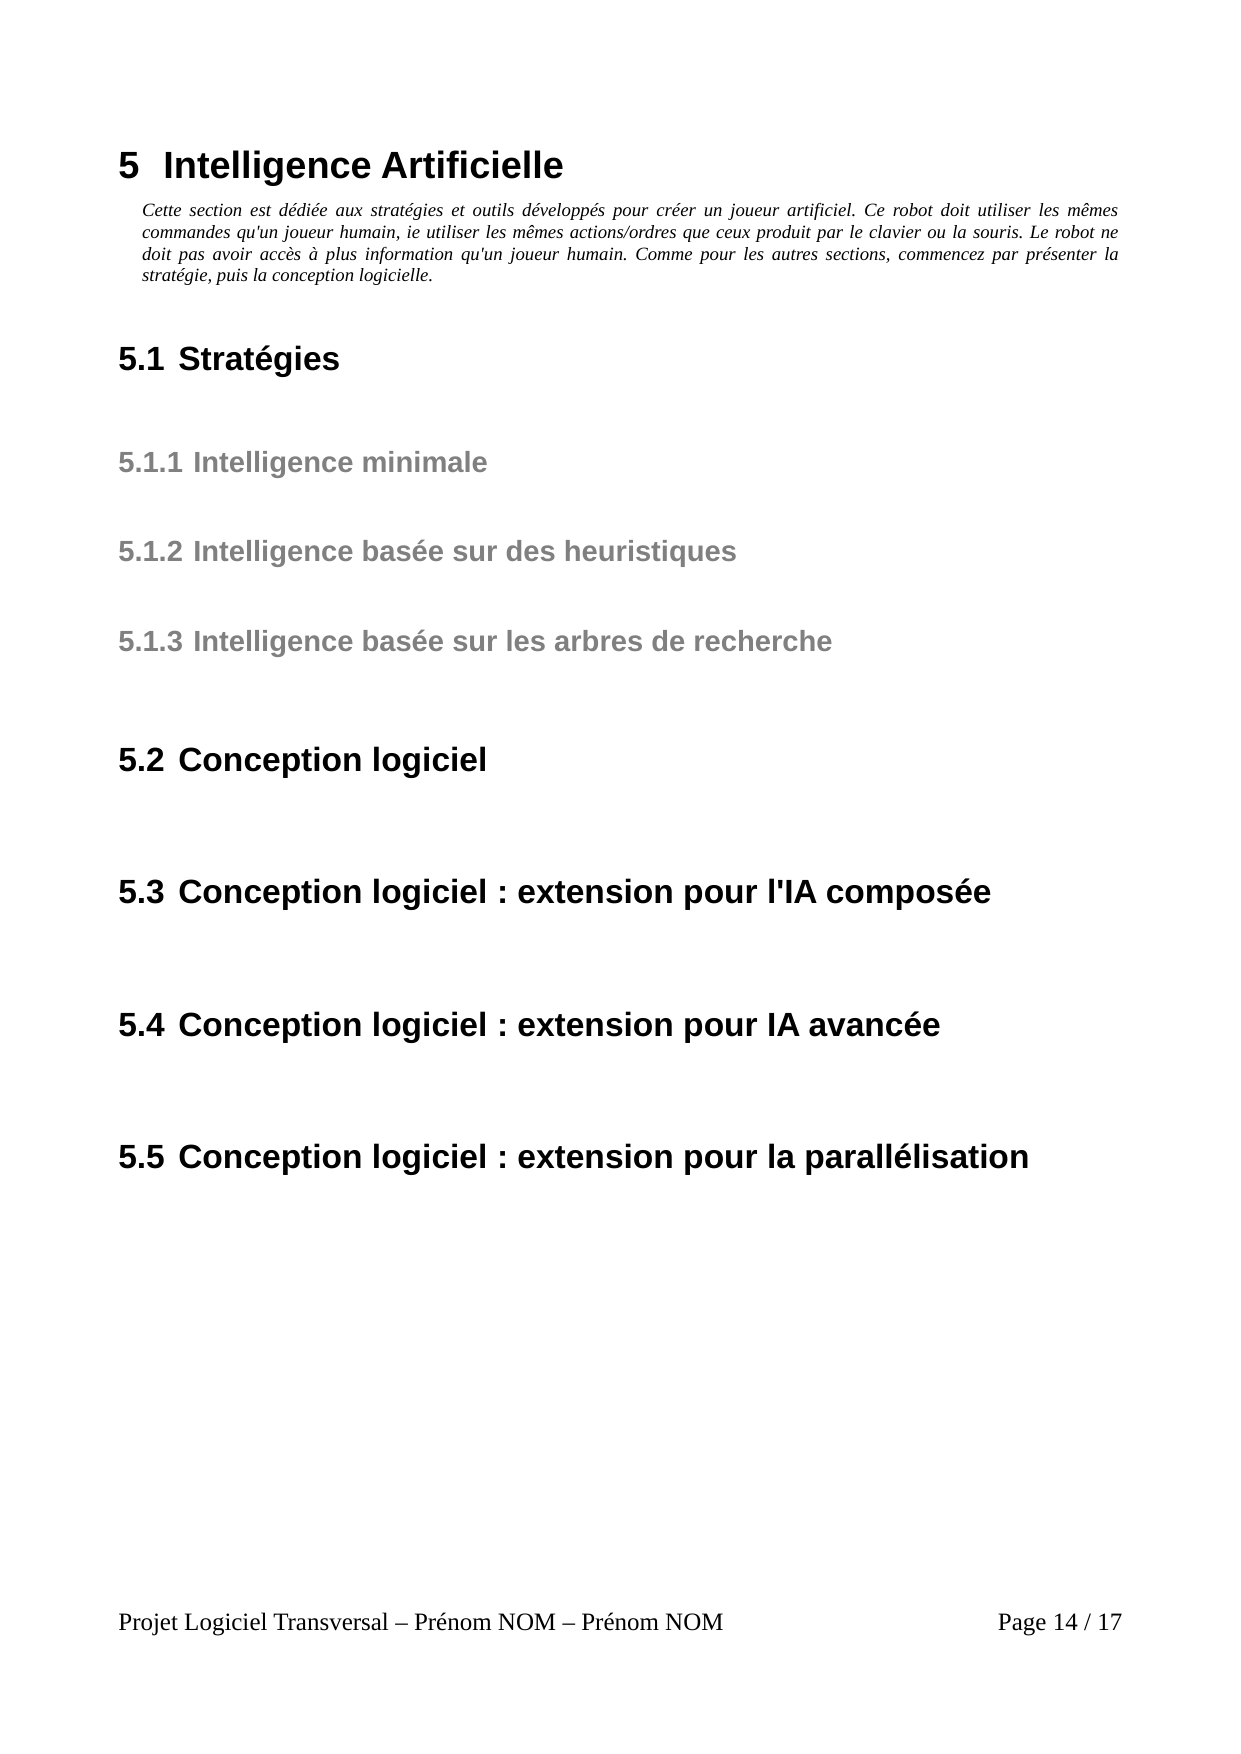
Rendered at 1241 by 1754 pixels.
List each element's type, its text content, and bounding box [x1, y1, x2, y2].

text Cette section est dédiée aux stratégies et outils développés pour créer un joueur artificiel. Ce robot doit utiliser les mêmes commandes qu'un joueur humain, ie utiliser les mêmes actions/ordres que ceux produit par le clavier ou la souris. Le robot ne doit pas avoir accès à plus information qu'un joueur humain. Comme pour les autres sections, commencez par présenter la stratégie, puis la conception logicielle. [142, 199, 1122, 286]
subtitle Intelligence Artificielle [118, 143, 1122, 187]
subtitle Conception logiciel : extension pour la parallélisation [118, 1137, 1122, 1176]
subtitle Intelligence minimale [118, 445, 1122, 478]
subtitle Conception logiciel [118, 740, 1122, 778]
subtitle Intelligence basée sur les arbres de recherche [118, 624, 1122, 657]
subtitle Stratégies [118, 339, 1122, 378]
subtitle Conception logiciel : extension pour l'IA composée [118, 872, 1122, 911]
subtitle Intelligence basée sur des heuristiques [118, 534, 1122, 568]
subtitle Conception logiciel : extension pour IA avancée [118, 1004, 1122, 1043]
